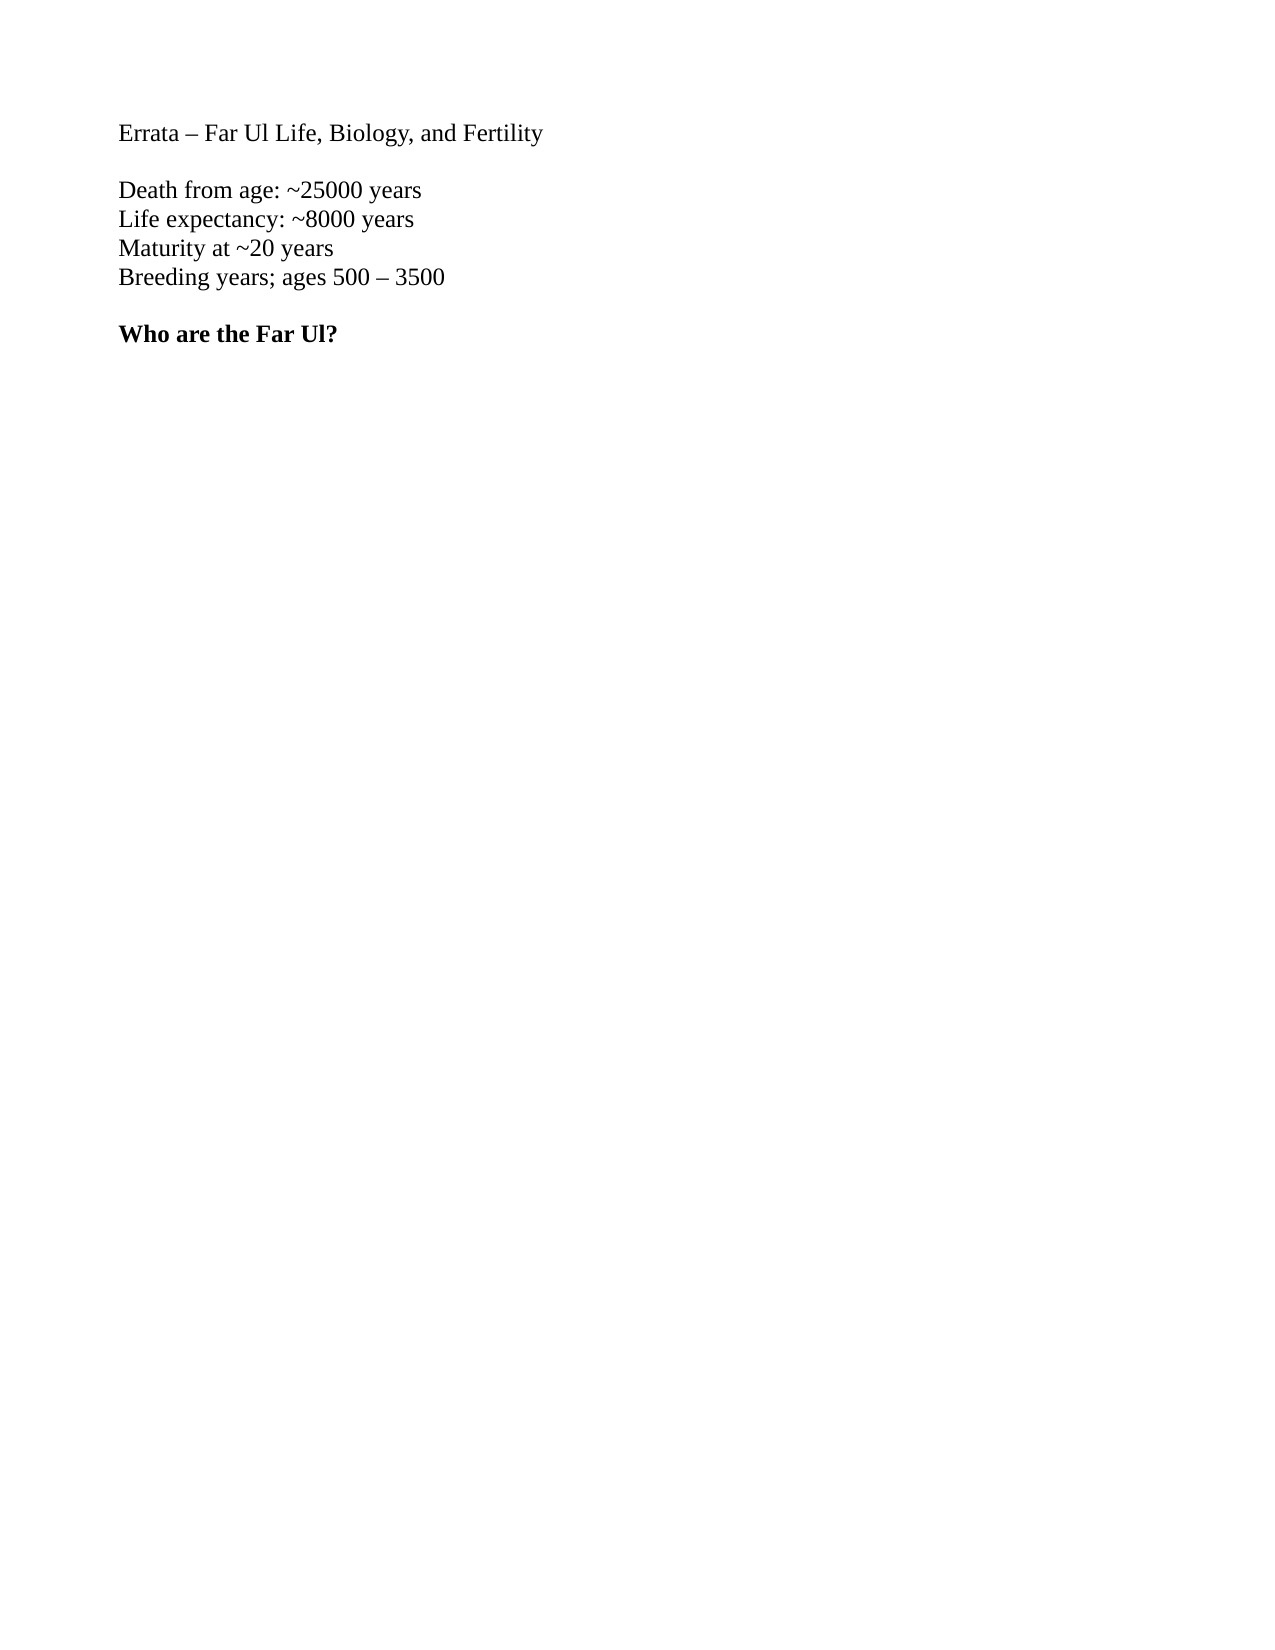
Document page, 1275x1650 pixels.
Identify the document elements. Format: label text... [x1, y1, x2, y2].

text Errata – Far Ul Life, Biology, and Fertility [118, 118, 1157, 147]
text Breeding years; ages 500 – 3500 [118, 262, 1157, 291]
text Life expectancy: ~8000 years [118, 204, 1157, 233]
text Maturity at ~20 years [118, 233, 1157, 262]
text Death from age: ~25000 years [118, 176, 1157, 204]
text Who are the Far Ul? [118, 319, 1157, 348]
